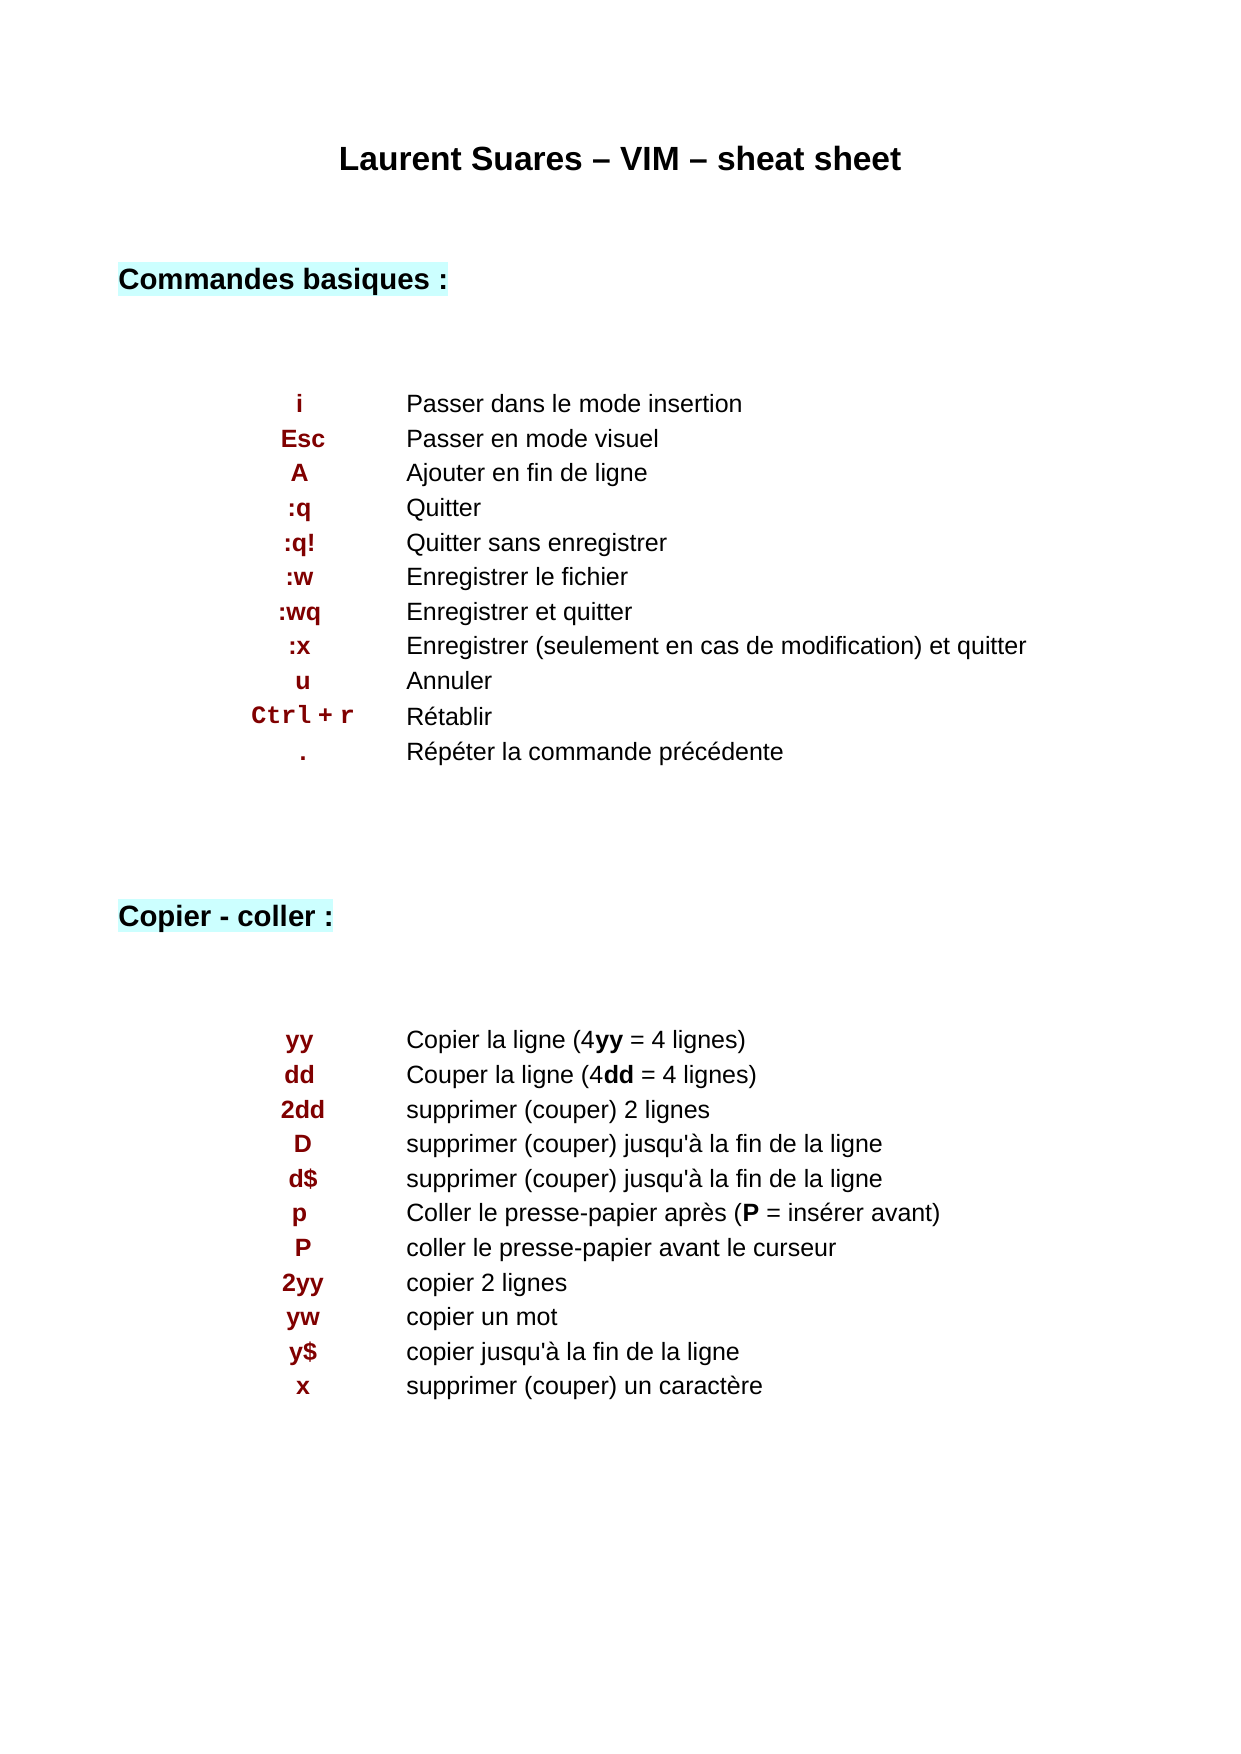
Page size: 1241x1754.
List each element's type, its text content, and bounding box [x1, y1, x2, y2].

table_cell copier 2 lignes [403, 1265, 1195, 1299]
table_cell Passer en mode visuel [403, 421, 1195, 455]
table_cell D [203, 1126, 403, 1161]
table_cell Répéter la commande précédente [403, 734, 1195, 769]
table_cell . [203, 734, 403, 769]
table_cell :w [203, 559, 403, 594]
table_cell :q! [203, 525, 403, 559]
table_cell Coller le presse-papier après (P = insérer avant) [403, 1195, 1195, 1230]
table_header Copier la ligne (4yy = 4 lignes) [403, 1023, 1195, 1057]
table_cell Enregistrer (seulement en cas de modification) et quitter [403, 628, 1195, 663]
table_cell Quitter sans enregistrer [403, 525, 1195, 559]
table_cell supprimer (couper) un caractère [403, 1368, 1195, 1403]
table_cell :x [203, 628, 403, 663]
table_header i [203, 386, 403, 421]
table_cell Rétablir [403, 698, 1195, 734]
table_cell y$ [203, 1334, 403, 1368]
table_cell Esc [203, 421, 403, 455]
table_cell A [203, 455, 403, 490]
table_cell copier jusqu'à la fin de la ligne [403, 1334, 1195, 1368]
table_cell x [203, 1368, 403, 1403]
table_cell supprimer (couper) jusqu'à la fin de la ligne [403, 1161, 1195, 1195]
table_header Passer dans le mode insertion [403, 386, 1195, 421]
table_cell :q [203, 490, 403, 524]
table_cell p [203, 1195, 403, 1230]
table_cell 2dd [203, 1092, 403, 1126]
table_cell copier un mot [403, 1299, 1195, 1334]
table_cell Ajouter en fin de ligne [403, 455, 1195, 490]
table_cell supprimer (couper) 2 lignes [403, 1092, 1195, 1126]
table_cell :wq [203, 594, 403, 628]
table_cell Ctrl + r [203, 698, 403, 734]
table_cell Enregistrer et quitter [403, 594, 1195, 628]
subtitle Commandes basiques : [118, 262, 1122, 296]
table_cell Couper la ligne (4dd = 4 lignes) [403, 1057, 1195, 1092]
table_cell Enregistrer le fichier [403, 559, 1195, 594]
table_cell 2yy [203, 1265, 403, 1299]
table_cell u [203, 663, 403, 697]
table_cell yw [203, 1299, 403, 1334]
subtitle Copier - coller : [118, 898, 1122, 932]
table_cell supprimer (couper) jusqu'à la fin de la ligne [403, 1126, 1195, 1161]
table_cell Annuler [403, 663, 1195, 697]
subtitle Laurent Suares – VIM – sheat sheet [118, 139, 1122, 178]
table_header yy [203, 1023, 403, 1057]
table_cell P [203, 1230, 403, 1264]
table_cell dd [203, 1057, 403, 1092]
table_cell d$ [203, 1161, 403, 1195]
table_cell coller le presse-papier avant le curseur [403, 1230, 1195, 1264]
table_cell Quitter [403, 490, 1195, 524]
